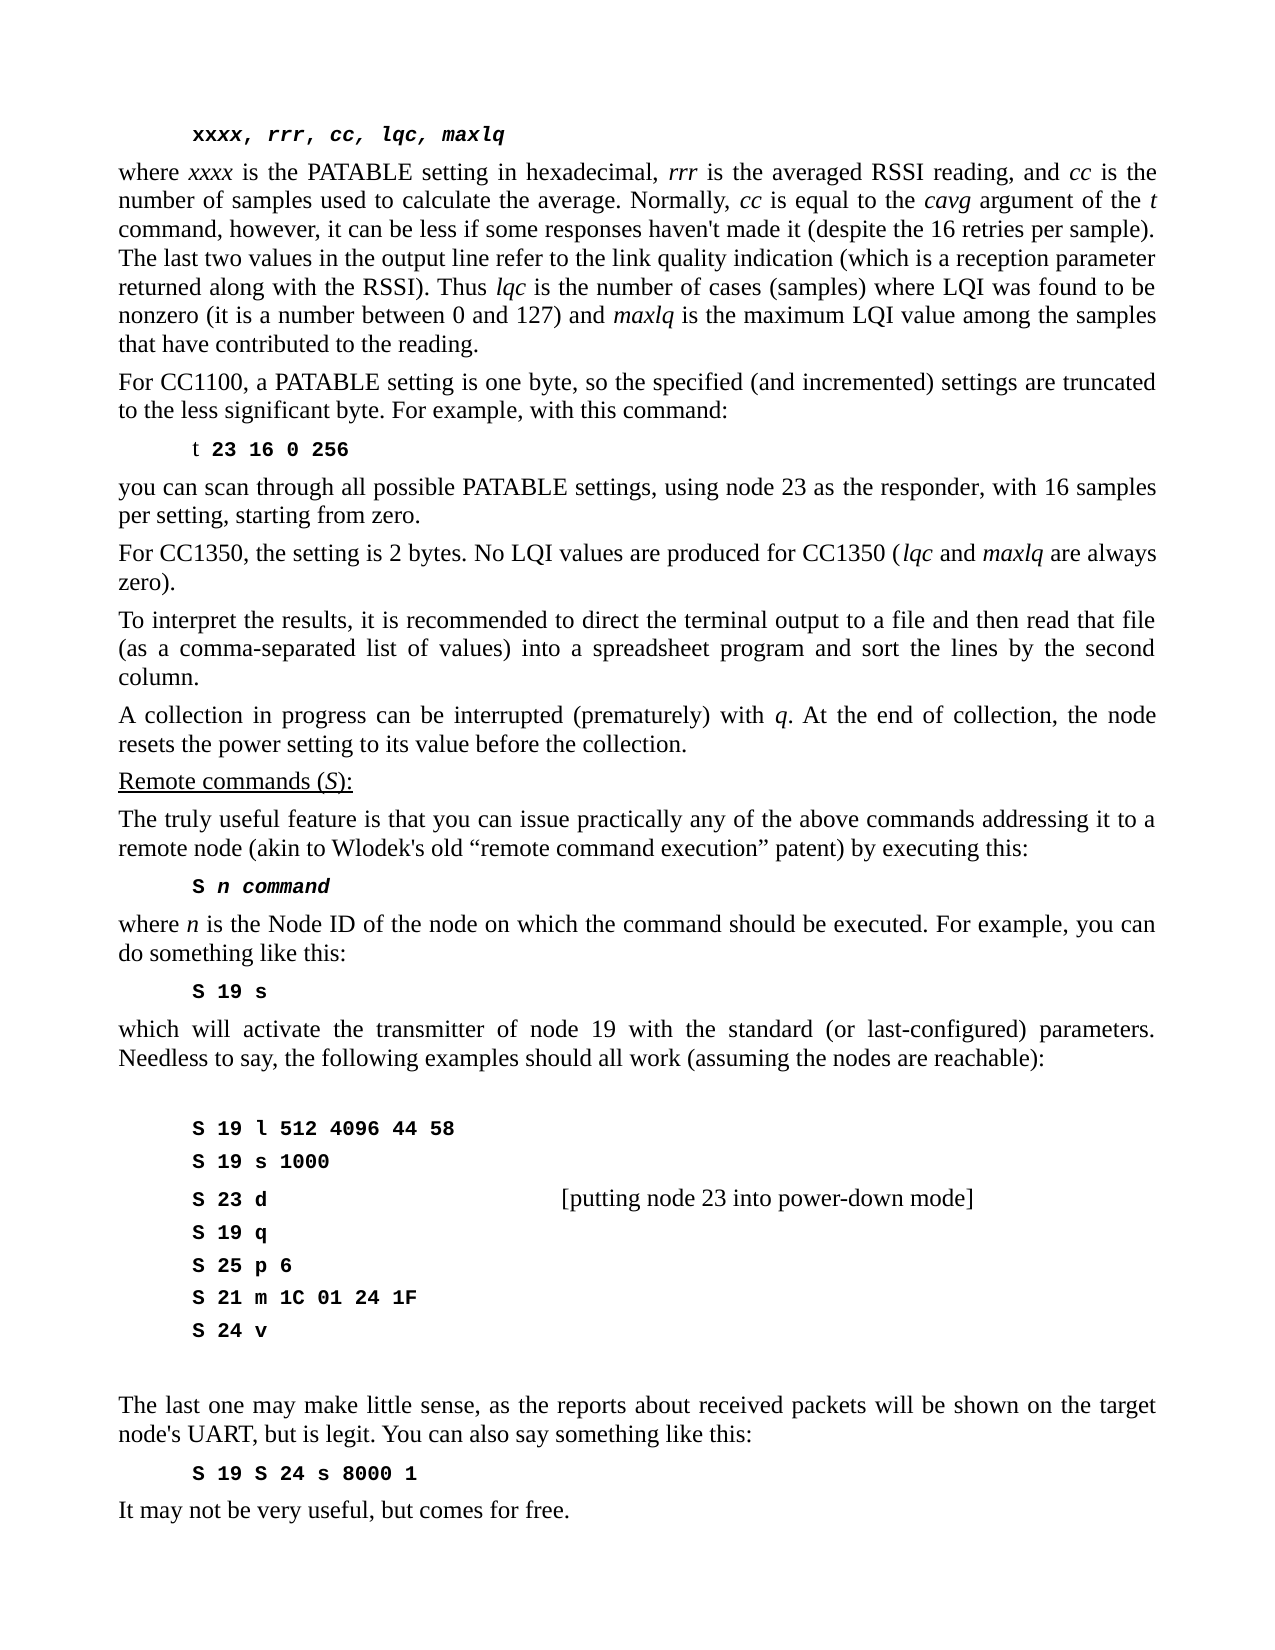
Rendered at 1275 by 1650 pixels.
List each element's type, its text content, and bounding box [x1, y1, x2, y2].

text S 19 S 24 s 8000 1 [118, 1457, 1157, 1486]
text S 19 s 1000 [118, 1151, 1157, 1174]
text The last one may make little sense, as the reports about received packets will be shown on the target node's UART, but is legit. You can also say something like this: [118, 1390, 1157, 1448]
text S 23 d [putting node 23 into power-down mode] [118, 1183, 1157, 1213]
text For CC1350, the setting is 2 bytes. No LQI values are produced for CC1350 (lqc and maxlq are always zero). [118, 538, 1157, 596]
text S 25 p 6 [118, 1255, 1157, 1278]
text S 24 v [118, 1320, 1157, 1343]
text S 21 m 1C 01 24 1F [118, 1287, 1157, 1311]
text A collection in progress can be interrupted (prematurely) with q. At the end of collection, the node resets the power setting to its value before the collection. [118, 700, 1157, 757]
text Remote commands (S): [118, 766, 1157, 795]
text The truly useful feature is that you can issue practically any of the above commands addressing it to a remote node (akin to Wlodek's old “remote command execution” patent) by executing this: [118, 804, 1157, 862]
text which will activate the transmitter of node 19 with the standard (or last-configured) parameters. Needless to say, the following examples should all work (assuming the nodes are reachable): [118, 1014, 1157, 1072]
text you can scan through all possible PATABLE settings, using node 23 as the responder, with 16 samples per setting, starting from zero. [118, 472, 1157, 529]
text S 19 s [118, 976, 1157, 1005]
text t 23 16 0 256 [118, 433, 1157, 463]
text S n command [118, 871, 1157, 900]
text To interpret the results, it is recommended to direct the terminal output to a file and then read that file (as a comma-separated list of values) into a spreadsheet program and sort the lines by the second column. [118, 605, 1157, 691]
text For CC1100, a PATABLE setting is one byte, so the specified (and incremented) settings are truncated to the less significant byte. For example, with this command: [118, 367, 1157, 424]
text where xxxx is the PATABLE setting in hexadecimal, rrr is the averaged RSSI reading, and cc is the number of samples used to calculate the average. Normally, cc is equal to the cavg argument of the t command, however, it can be less if some responses haven't made it (despite the 16 retries per sample). The last two values in the output line refer to the link quality indication (which is a reception parameter returned along with the RSSI). Thus lqc is the number of cases (samples) where LQI was found to be nonzero (it is a number between 0 and 127) and maxlq is the maximum LQI value among the samples that have contributed to the reading. [118, 157, 1157, 358]
text xxxx, rrr, cc, lqc, maxlq [118, 118, 1157, 148]
text where n is the Node ID of the node on which the command should be executed. For example, you can do something like this: [118, 909, 1157, 967]
text It may not be very useful, but comes for free. [118, 1495, 1157, 1524]
text S 19 l 512 4096 44 58 [118, 1118, 1157, 1142]
text S 19 q [118, 1222, 1157, 1246]
